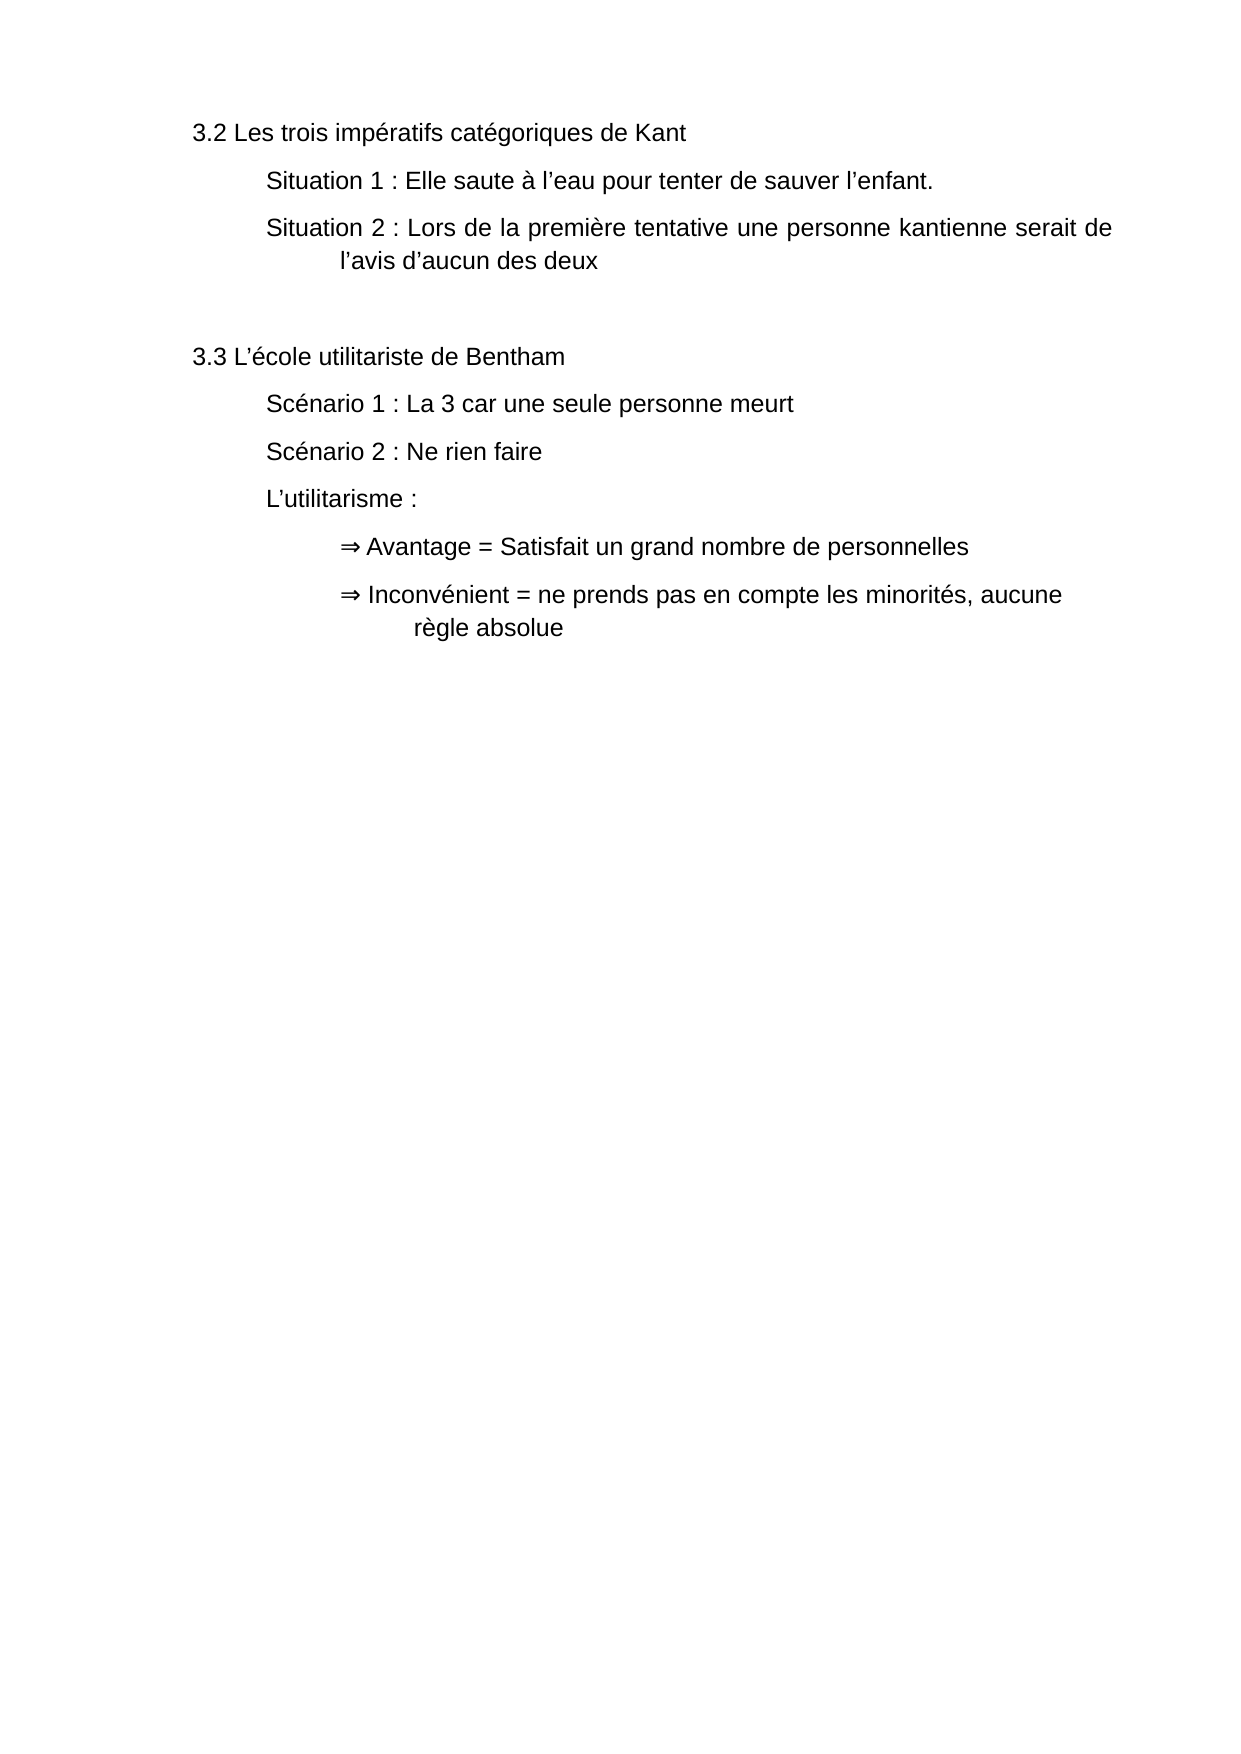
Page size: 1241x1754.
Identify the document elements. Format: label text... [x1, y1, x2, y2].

text ⇒ Avantage = Satisfait un grand nombre de personnelles [192, 532, 1122, 561]
text ⇒ Inconvénient = ne prends pas en compte les minorités, aucune règle absolue [192, 579, 1122, 641]
text 3.3 L’école utilitariste de Bentham [192, 342, 1122, 370]
text L’utilitarisme : [192, 484, 1122, 513]
text 3.2 Les trois impératifs catégoriques de Kant [192, 118, 1122, 147]
text Scénario 2 : Ne rien faire [192, 437, 1122, 466]
text Situation 2 : Lors de la première tentative une personne kantienne serait de l’avis d’aucun des deux [192, 213, 1122, 275]
text Situation 1 : Elle saute à l’eau pour tenter de sauver l’enfant. [192, 166, 1122, 194]
text Scénario 1 : La 3 car une seule personne meurt [192, 389, 1122, 418]
